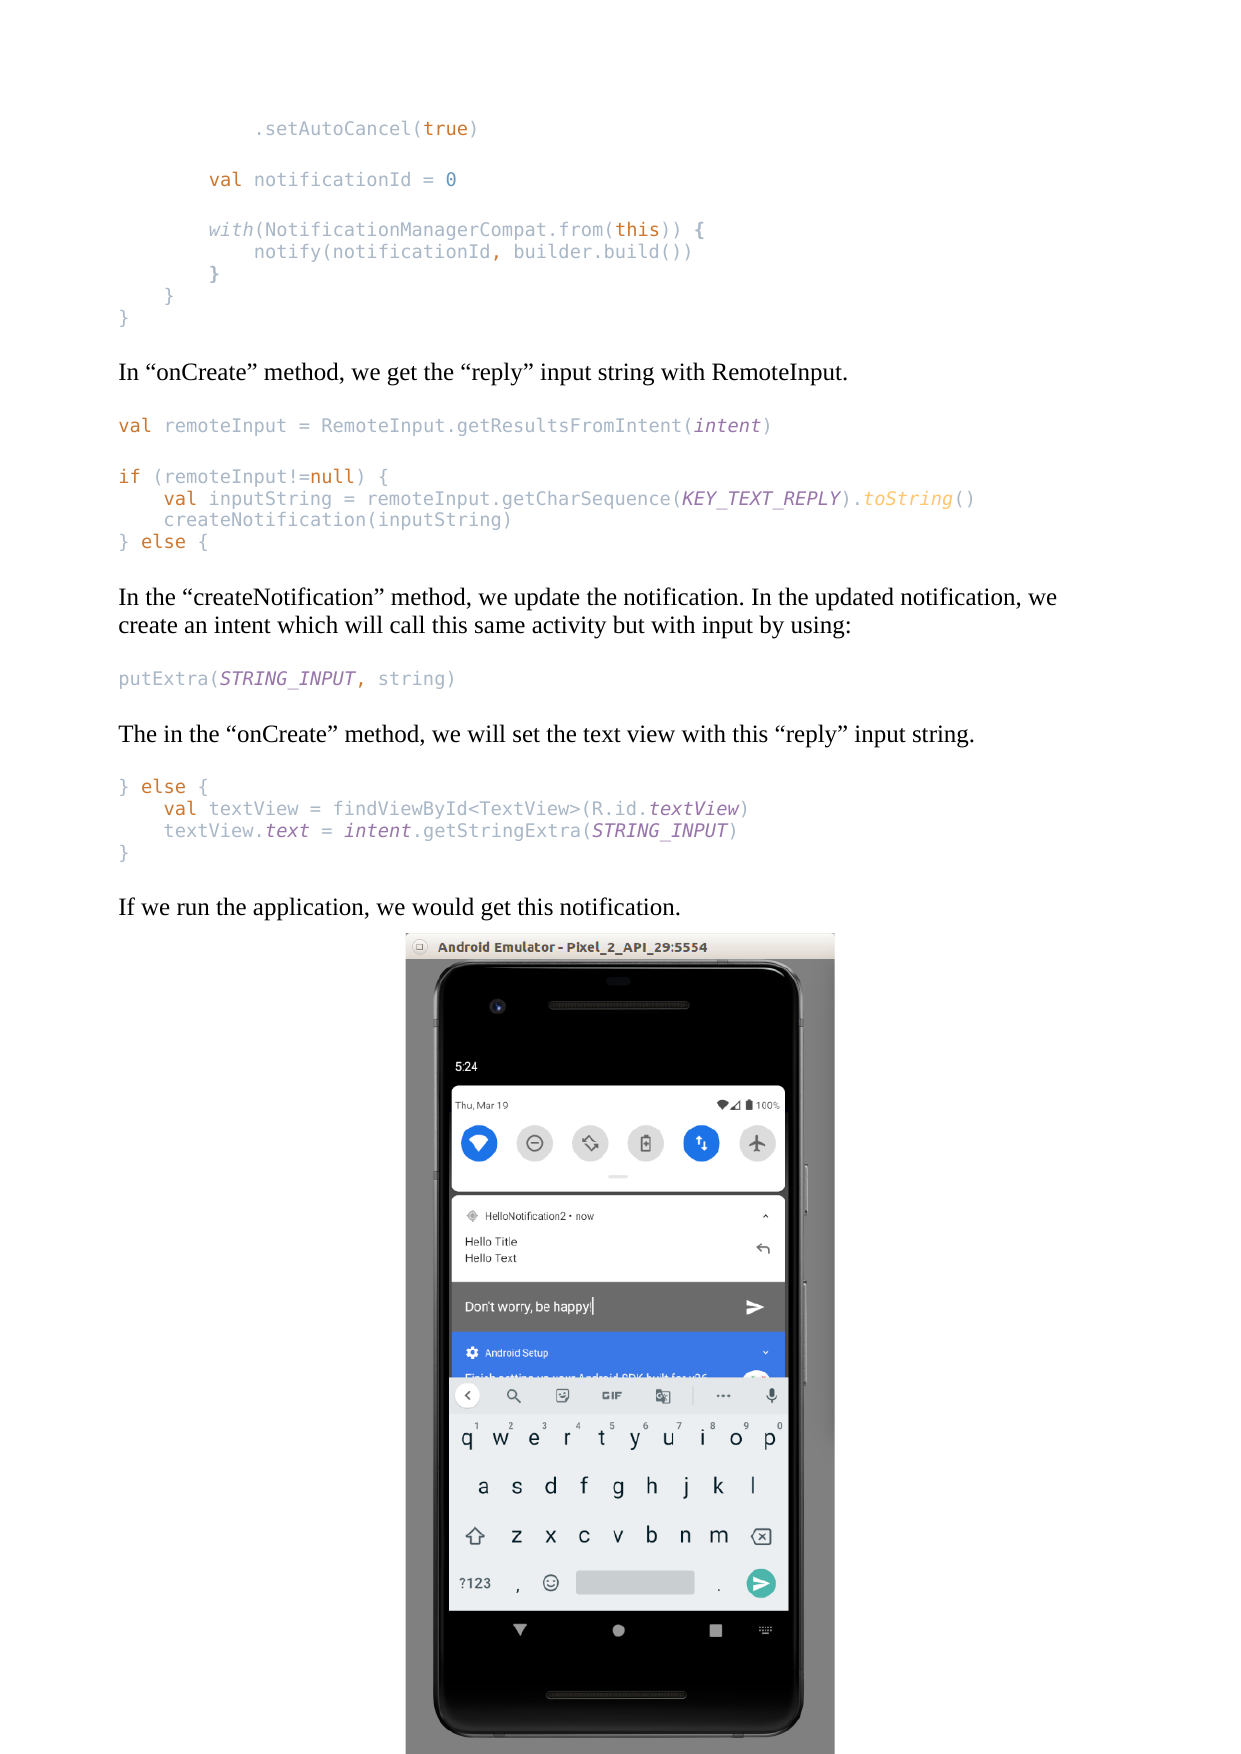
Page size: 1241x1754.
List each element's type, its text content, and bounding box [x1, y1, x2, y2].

text In “onCreate” method, we get the “reply” input string with RemoteInput. [118, 357, 1122, 386]
text If we run the application, we would get this notification. [118, 892, 1122, 921]
text } else { val textView = findViewById<TextView>(R.id.textView) textView.text = intent.getStringExtra(STRING_INPUT) } [118, 776, 1122, 864]
text putExtra(STRING_INPUT, string) [118, 668, 1122, 690]
text In the “createNotification” method, we update the notification. In the updated notification, we create an intent which will call this same activity but with input by using: [118, 582, 1122, 639]
picture [405, 933, 835, 1754]
text val remoteInput = RemoteInput.getResultsFromIntent(intent) if (remoteInput!=null) { val inputString = remoteInput.getCharSequence(KEY_TEXT_REPLY).toString() createNotification(inputString) } else { [118, 415, 1122, 553]
text .setAutoCancel(true) val notificationId = 0 with(NotificationManagerCompat.from(this)) { notify(notificationId, builder.build()) } } } [118, 118, 1122, 329]
text The in the “onCreate” method, we will set the text view with this “reply” input string. [118, 719, 1122, 747]
